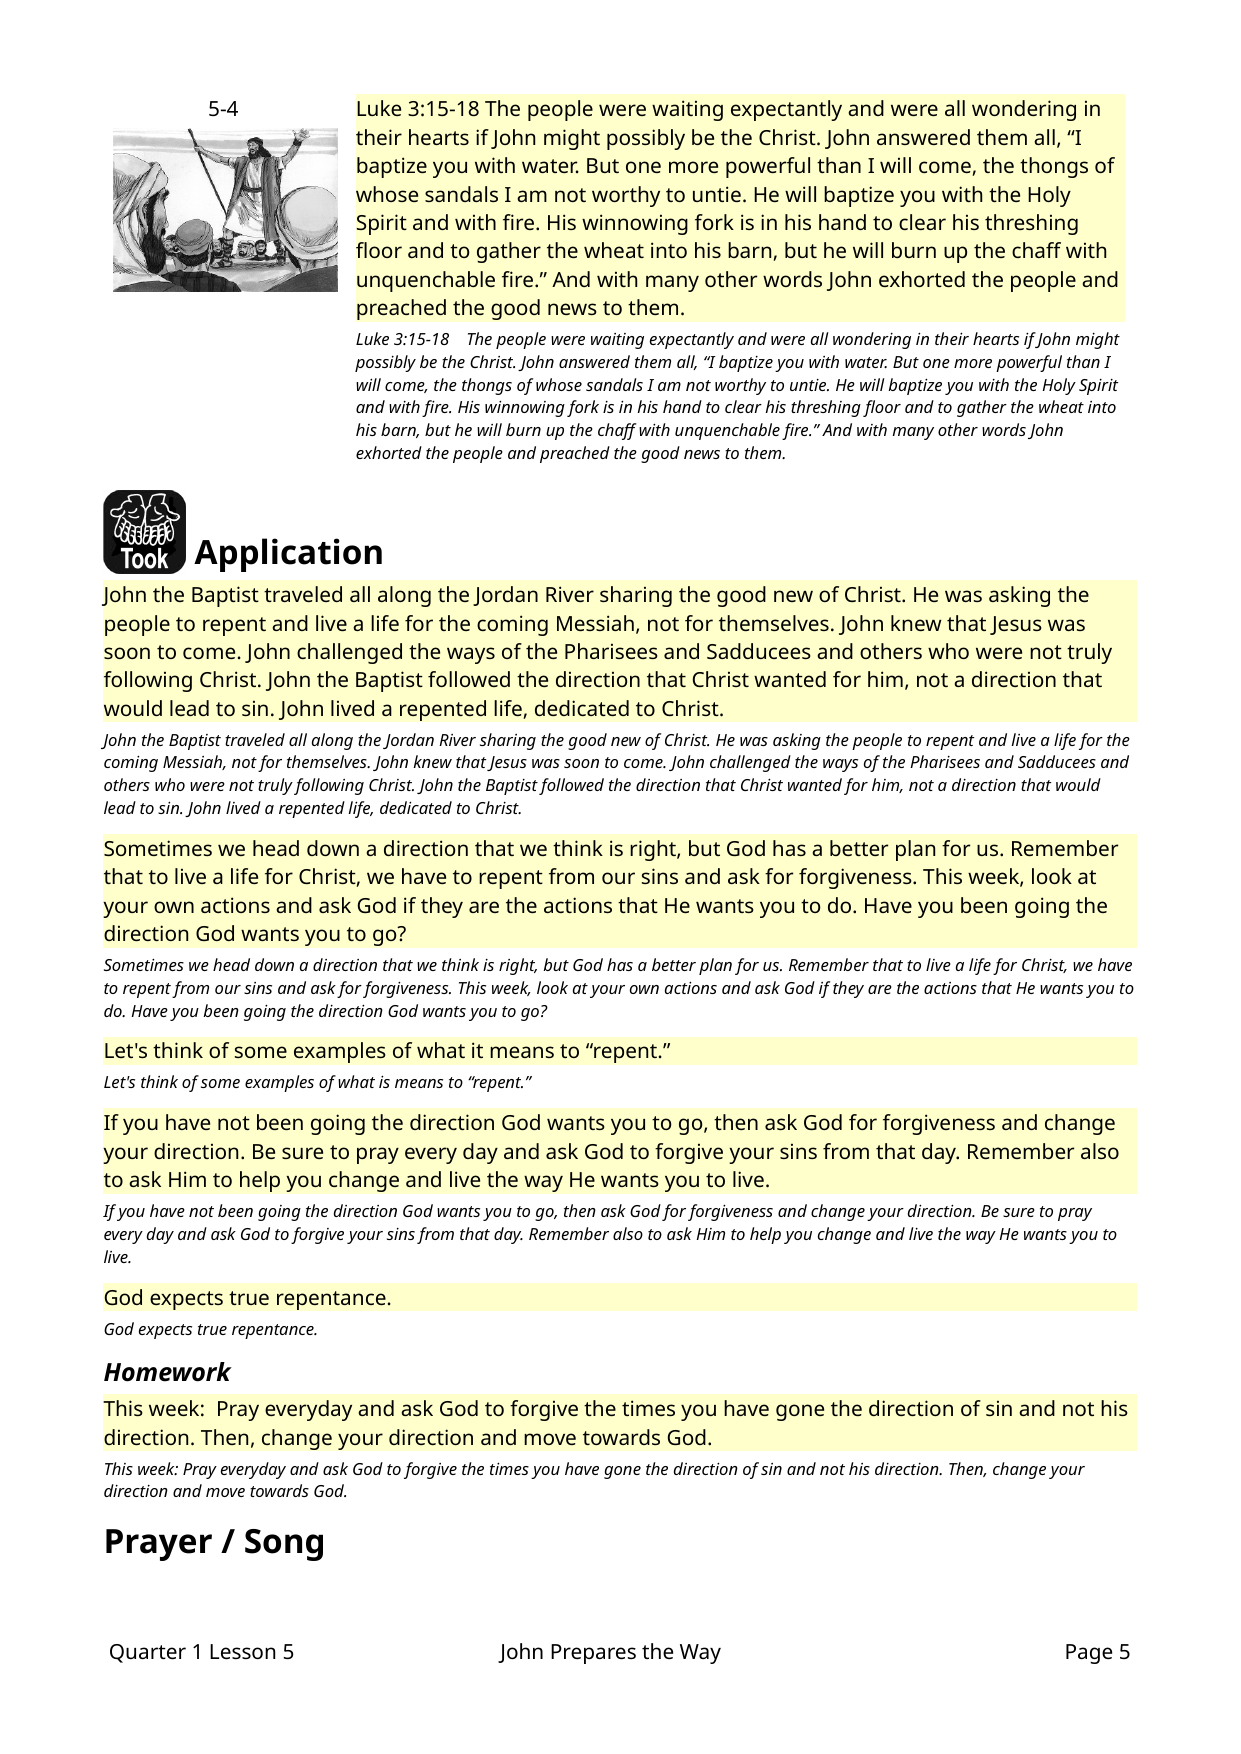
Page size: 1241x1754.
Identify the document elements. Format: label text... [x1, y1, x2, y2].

text Sometimes we head down a direction that we think is right, but God has a better plan for us. Remember that to live a life for Christ, we have to repent from our sins and ask for forgiveness. This week, look at your own actions and ask God if they are the actions that He wants you to do. Have you been going the direction God wants you to go? [103, 954, 1137, 1022]
text John the Baptist traveled all along the Jordan River sharing the good new of Christ. He was asking the people to repent and live a life for the coming Messiah, not for themselves. John knew that Jesus was soon to come. John challenged the ways of the Pharisees and Sadducees and others who were not truly following Christ. John the Baptist followed the direction that Christ wanted for him, not a direction that would lead to sin. John lived a repented life, dedicated to Christ. [103, 728, 1137, 819]
text If you have not been going the direction God wants you to go, then ask God for forgiveness and change your direction. Be sure to pray every day and ask God to forgive your sins from that day. Remember also to ask Him to help you change and live the way He wants you to live. [103, 1108, 1137, 1194]
text God expects true repentance. [103, 1317, 1137, 1340]
table_cell 5-4 [102, 89, 344, 479]
text If you have not been going the direction God wants you to go, then ask God for forgiveness and change your direction. Be sure to pray every day and ask God to forgive your sins from that day. Remember also to ask Him to help you change and live the way He wants you to live. [103, 1200, 1137, 1268]
picture [103, 490, 186, 574]
text John the Baptist traveled all along the Jordan River sharing the good new of Christ. He was asking the people to repent and live a life for the coming Messiah, not for themselves. John knew that Jesus was soon to come. John challenged the ways of the Pharisees and Sadducees and others who were not truly following Christ. John the Baptist followed the direction that Christ wanted for him, not a direction that would lead to sin. John lived a repented life, dedicated to Christ. [103, 580, 1137, 722]
text Homework [103, 1354, 1137, 1389]
text God expects true repentance. [103, 1283, 1137, 1311]
table_cell Luke 3:15-18 The people were waiting expectantly and were all wondering in their hearts if John might possibly be the Christ. John answered them all, “I baptize you with water. But one more powerful than I will come, the thongs of whose sandals I am not worthy to untie. He will baptize you with the Holy Spirit and with fire. His winnowing fork is in his hand to clear his threshing floor and to gather the wheat into his barn, but he will burn up the chaff with unquenchable fire.” And with many other words John exhorted the people and preached the good news to them. Luke 3:15-18 The people were waiting expectantly and were all wondering in their hearts if John might possibly be the Christ. John answered them all, “I baptize you with water. But one more powerful than I will come, the thongs of whose sandals I am not worthy to untie. He will baptize you with the Holy Spirit and with fire. His winnowing fork is in his hand to clear his threshing floor and to gather the wheat into his barn, but he will burn up the chaff with unquenchable fire.” And with many other words John exhorted the people and preached the good news to them. [344, 89, 1136, 479]
text Application [186, 491, 1137, 574]
text Sometimes we head down a direction that we think is right, but God has a better plan for us. Remember that to live a life for Christ, we have to repent from our sins and ask for forgiveness. This week, look at your own actions and ask God if they are the actions that He wants you to do. Have you been going the direction God wants you to go? [103, 834, 1137, 948]
text Prayer / Song [103, 1518, 1137, 1563]
text This week: Pray everyday and ask God to forgive the times you have gone the direction of sin and not his direction. Then, change your direction and move towards God. [103, 1394, 1137, 1451]
text Let's think of some examples of what it means to “repent.” [103, 1037, 1137, 1065]
text Let's think of some examples of what is means to “repent.” [103, 1071, 1137, 1094]
picture [113, 128, 338, 292]
text This week: Pray everyday and ask God to forgive the times you have gone the direction of sin and not his direction. Then, change your direction and move towards God. [103, 1457, 1137, 1503]
